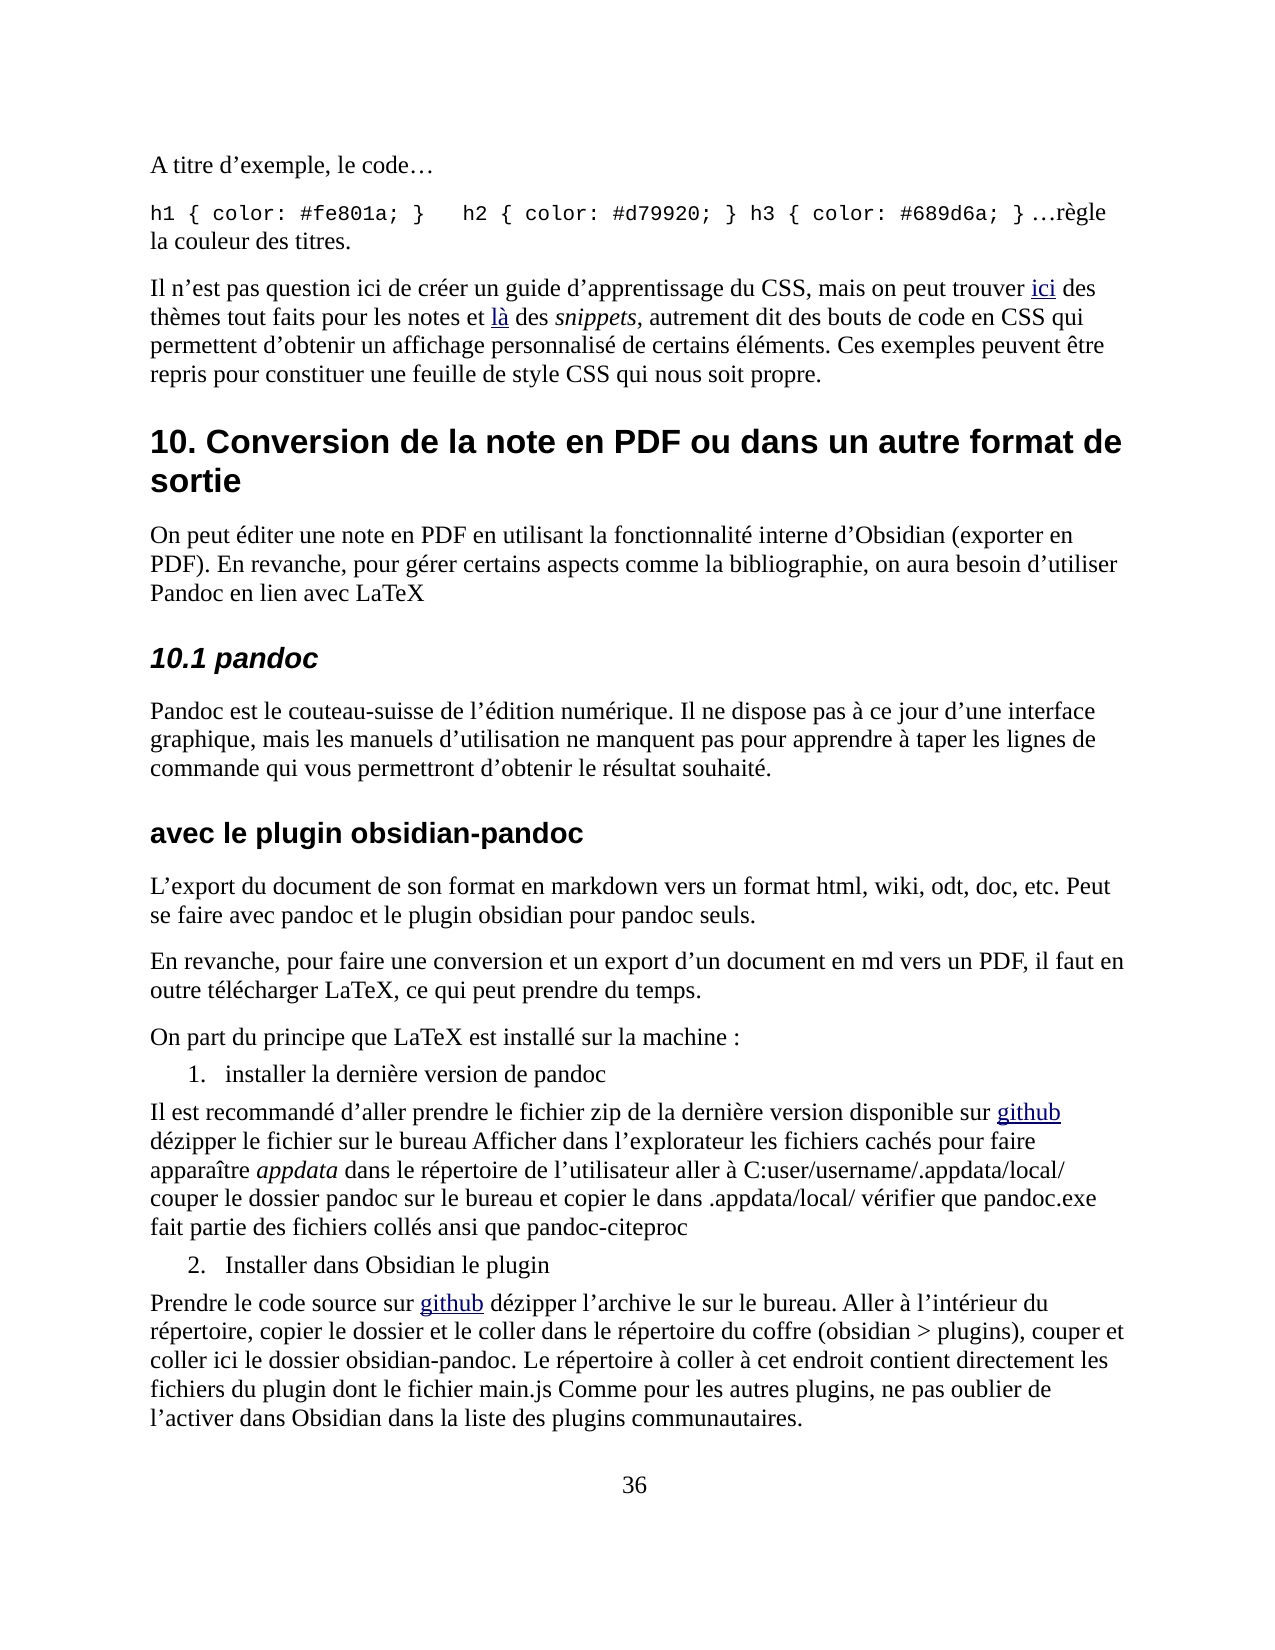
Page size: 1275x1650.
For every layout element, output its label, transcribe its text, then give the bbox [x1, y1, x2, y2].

subtitle 10. Conversion de la note en PDF ou dans un autre format de sortie [150, 422, 1125, 499]
subtitle 10.1 pandoc [150, 641, 1125, 674]
text Il est recommandé d’aller prendre le fichier zip de la dernière version disponible sur github dézipper le fichier sur le bureau Afficher dans l’explorateur les fichiers cachés pour faire apparaître appdata dans le répertoire de l’utilisateur aller à C:user/username/.appdata/local/ couper le dossier pandoc sur le bureau et copier le dans .appdata/local/ vérifier que pandoc.exe fait partie des fichiers collés ansi que pandoc-citeproc [150, 1097, 1125, 1241]
list Installer dans Obsidian le plugin [187, 1250, 1125, 1279]
text h1 { color: #fe801a; } h2 { color: #d79920; } h3 { color: #689d6a; } …règle la couleur des titres. [150, 197, 1125, 255]
text On peut éditer une note en PDF en utilisant la fonctionnalité interne d’Obsidian (exporter en PDF). En revanche, pour gérer certains aspects comme la bibliographie, on aura besoin d’utiliser Pandoc en lien avec LaTeX [150, 521, 1125, 607]
text Pandoc est le couteau-suisse de l’édition numérique. Il ne dispose pas à ce jour d’une interface graphique, mais les manuels d’utilisation ne manquent pas pour apprendre à taper les lignes de commande qui vous permettront d’obtenir le résultat souhaité. [150, 696, 1125, 782]
list installer la dernière version de pandoc [187, 1059, 1125, 1088]
text A titre d’exemple, le code… [150, 150, 1125, 179]
text On part du principe que LaTeX est installé sur la machine : [150, 1022, 1125, 1051]
text Il n’est pas question ici de créer un guide d’apprentissage du CSS, mais on peut trouver ici des thèmes tout faits pour les notes et là des snippets, autrement dit des bouts de code en CSS qui permettent d’obtenir un affichage personnalisé de certains éléments. Ces exemples peuvent être repris pour constituer une feuille de style CSS qui nous soit propre. [150, 273, 1125, 388]
text En revanche, pour faire une conversion et un export d’un document en md vers un PDF, il faut en outre télécharger LaTeX, ce qui peut prendre du temps. [150, 946, 1125, 1004]
text L’export du document de son format en markdown vers un format html, wiki, odt, doc, etc. Peut se faire avec pandoc et le plugin obsidian pour pandoc seuls. [150, 871, 1125, 928]
subtitle avec le plugin obsidian-pandoc [150, 816, 1125, 849]
text Prendre le code source sur github dézipper l’archive le sur le bureau. Aller à l’intérieur du répertoire, copier le dossier et le coller dans le répertoire du coffre (obsidian > plugins), couper et coller ici le dossier obsidian-pandoc. Le répertoire à coller à cet endroit contient directement les fichiers du plugin dont le fichier main.js Comme pour les autres plugins, ne pas oublier de l’activer dans Obsidian dans la liste des plugins communautaires. [150, 1288, 1125, 1431]
